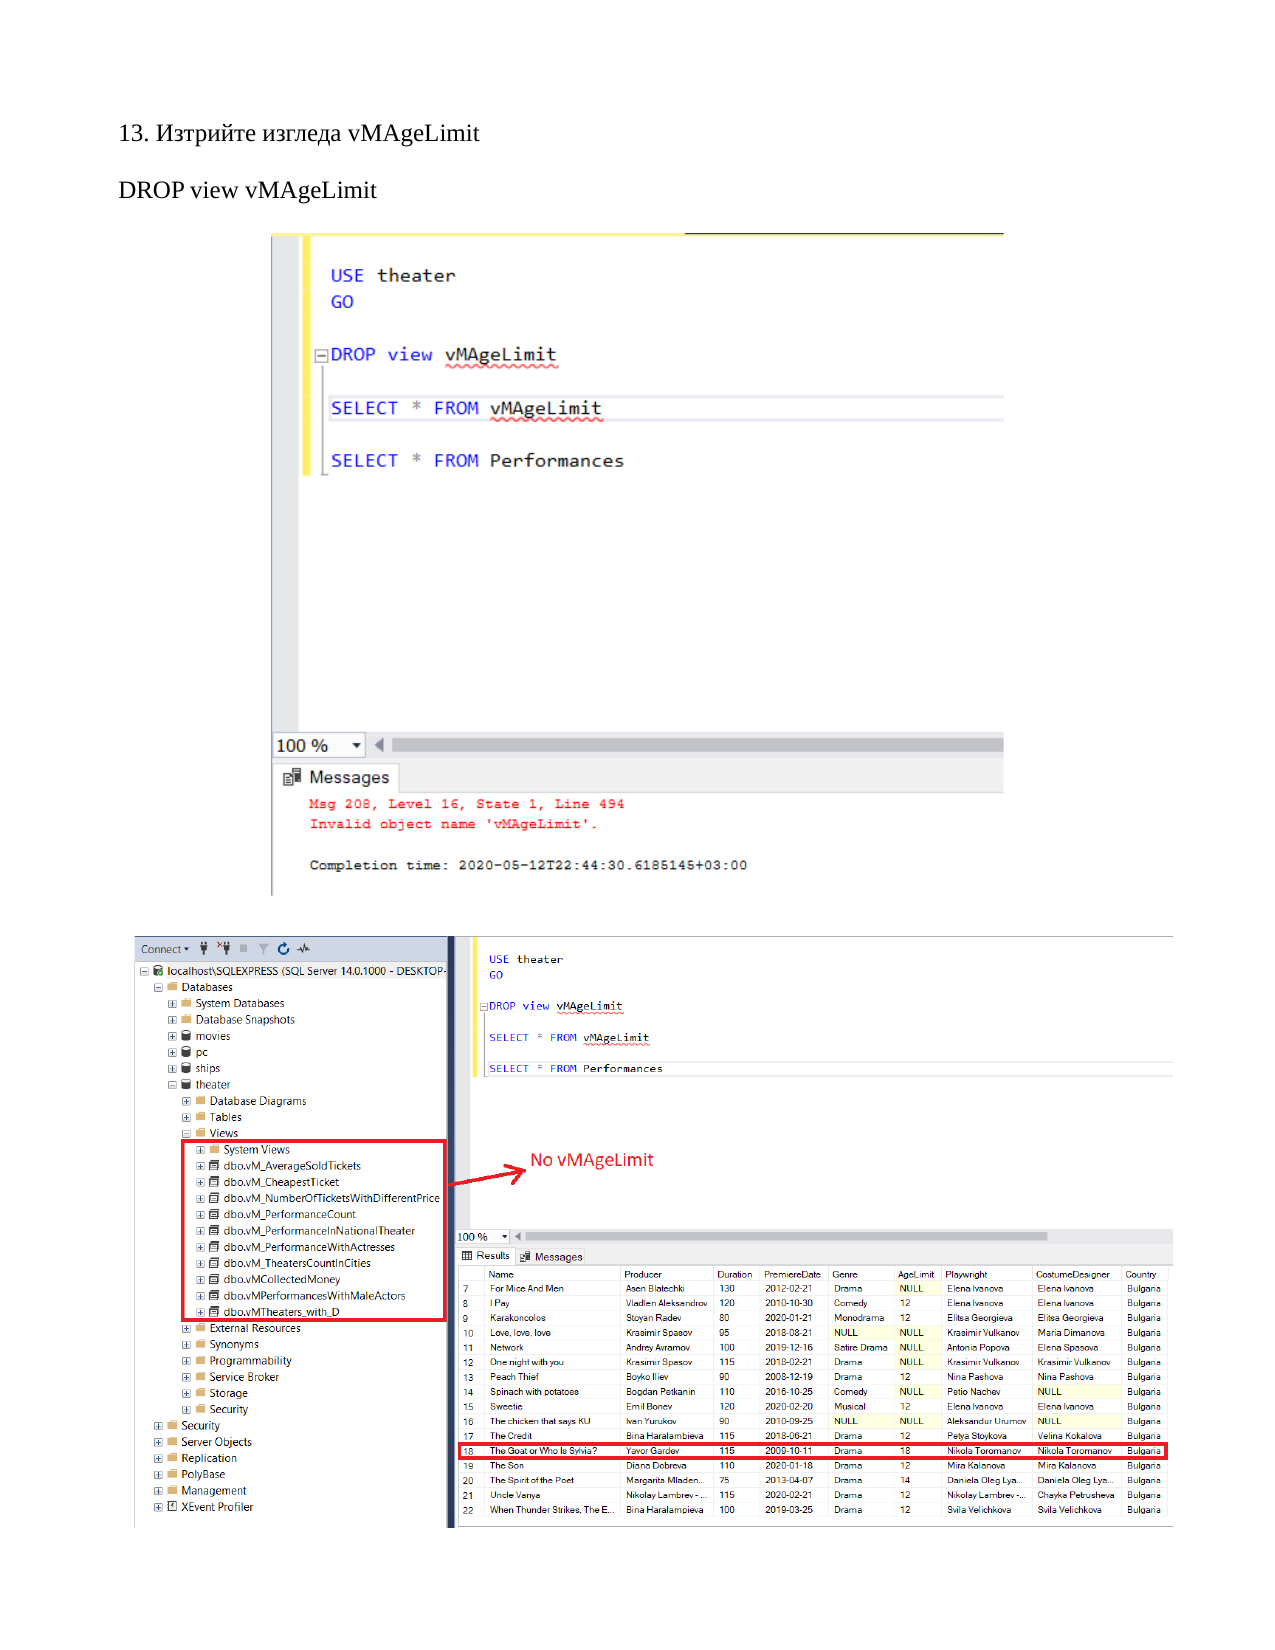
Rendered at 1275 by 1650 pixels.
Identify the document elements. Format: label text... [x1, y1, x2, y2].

text 13. Изтрийте изгледа vMAgeLimit [118, 118, 1157, 147]
picture [134, 936, 1174, 1528]
text DROP view vMAgeLimit [118, 176, 1157, 204]
picture [271, 233, 1004, 897]
